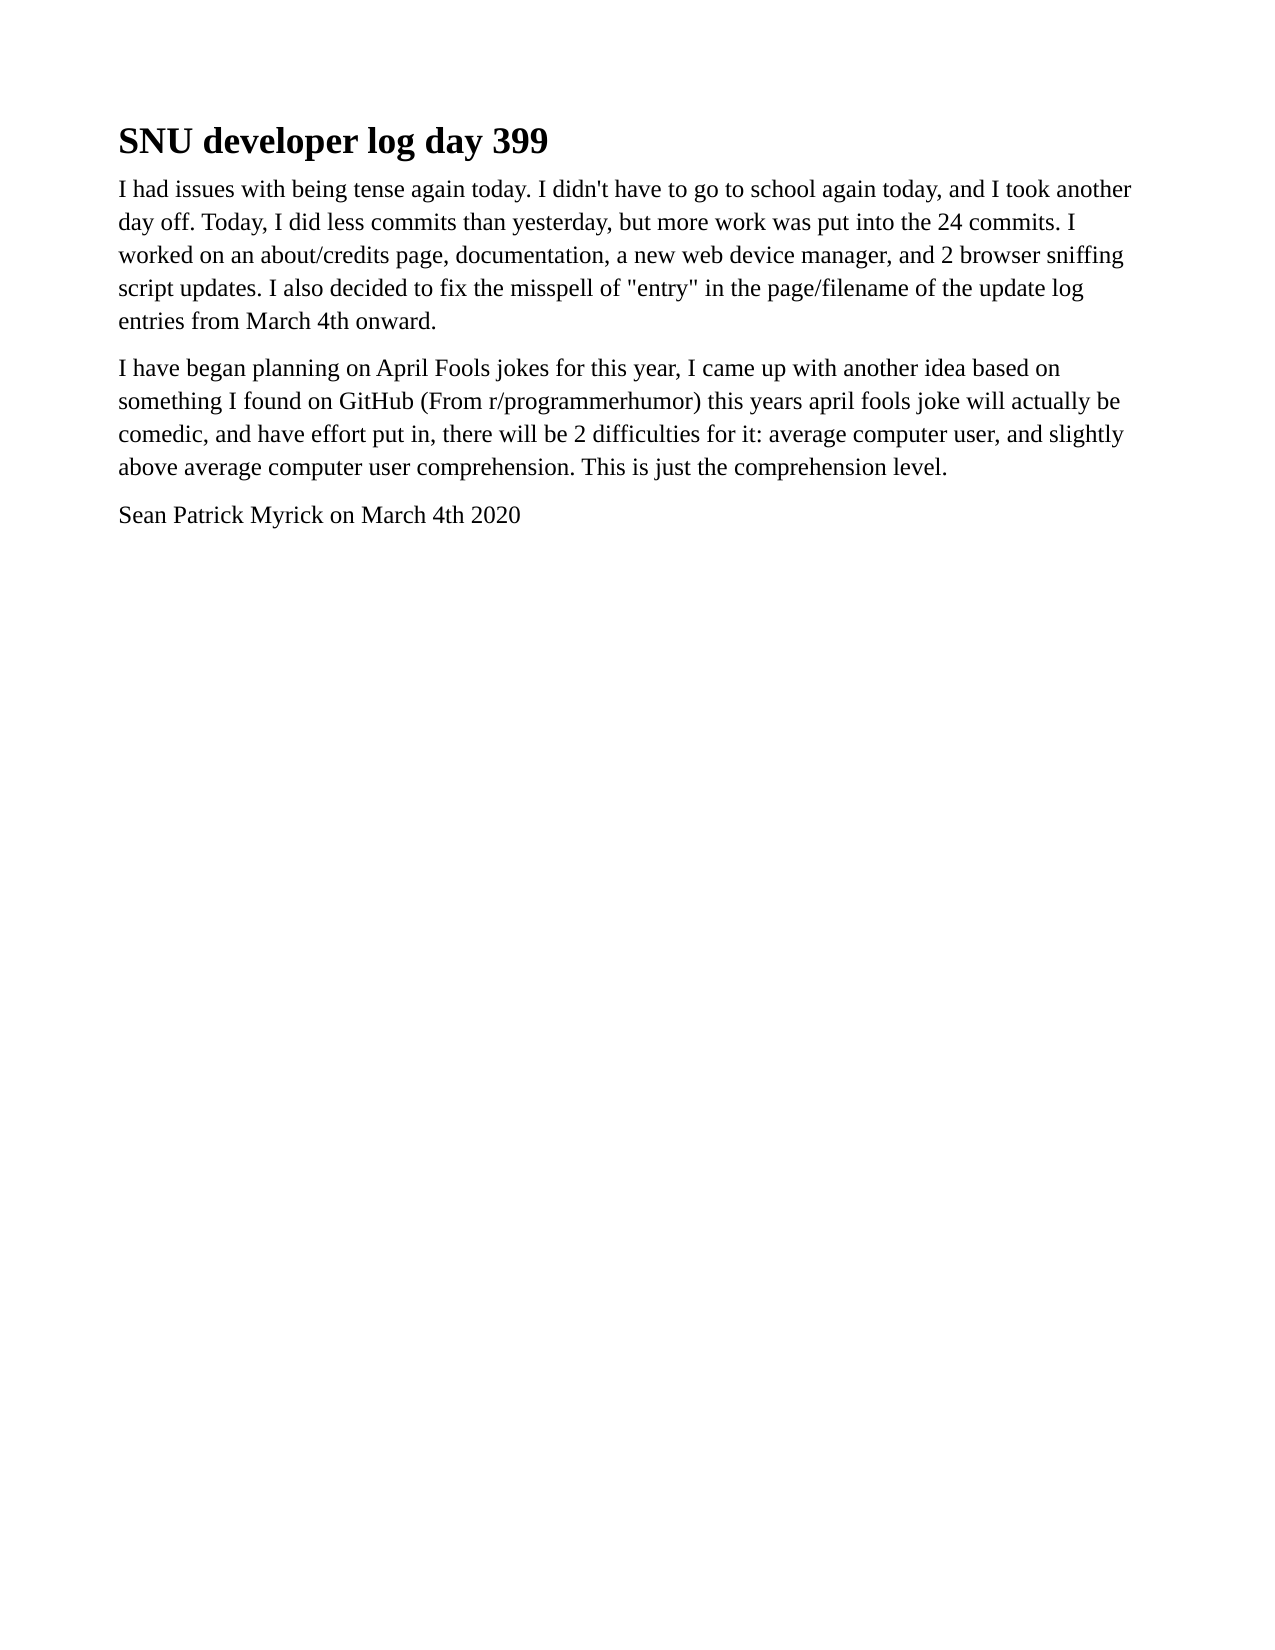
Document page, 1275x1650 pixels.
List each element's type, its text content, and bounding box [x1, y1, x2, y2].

text Sean Patrick Myrick on March 4th 2020 [118, 500, 1157, 529]
text I had issues with being tense again today. I didn't have to go to school again today, and I took another day off. Today, I did less commits than yesterday, but more work was put into the 24 commits. I worked on an about/credits page, documentation, a new web device manager, and 2 browser sniffing script updates. I also decided to fix the misspell of "entry" in the page/filename of the update log entries from March 4th onward. [118, 174, 1157, 334]
text I have began planning on April Fools jokes for this year, I came up with another idea based on something I found on GitHub (From r/programmerhumor) this years april fools joke will actually be comedic, and have effort put in, there will be 2 difficulties for it: average computer user, and slightly above average computer user comprehension. This is just the comprehension level. [118, 353, 1157, 481]
subtitle SNU developer log day 399 [118, 118, 1157, 161]
